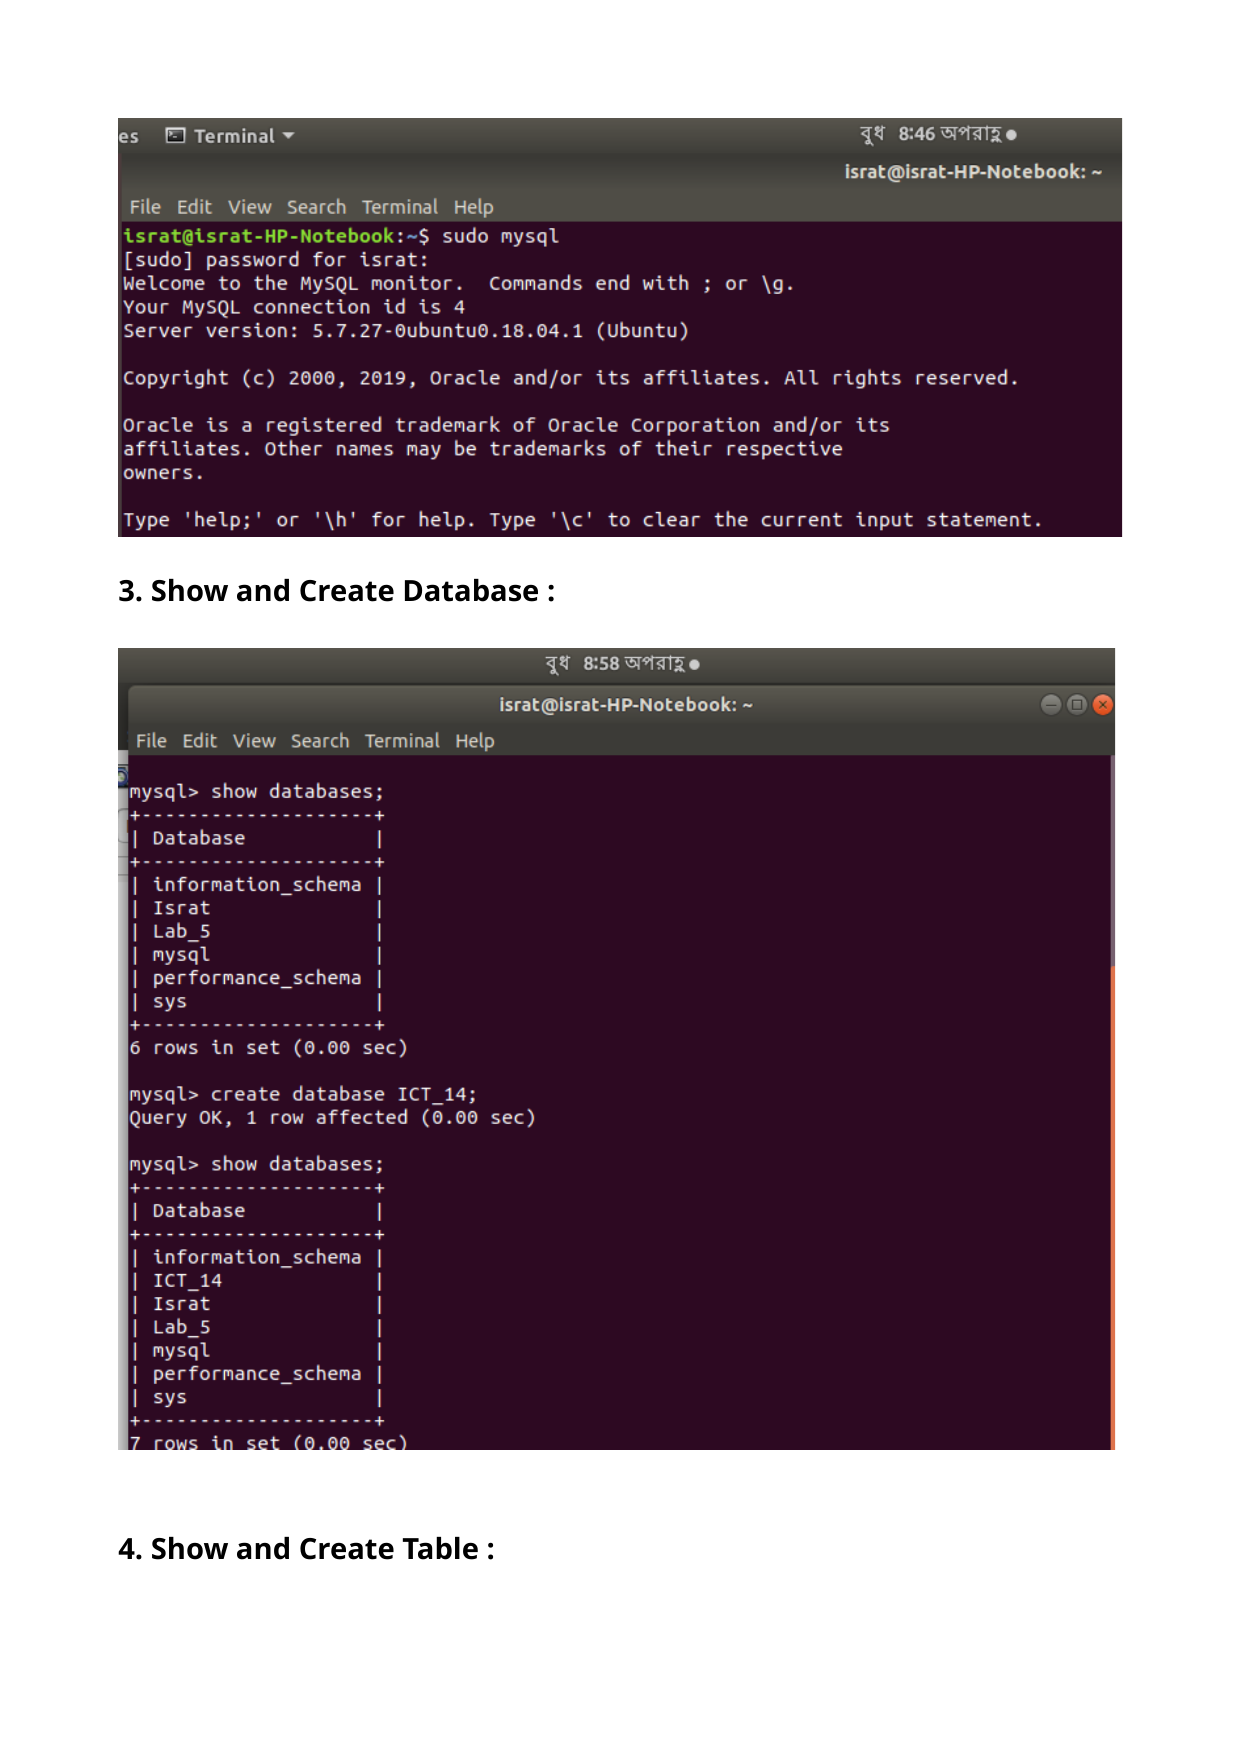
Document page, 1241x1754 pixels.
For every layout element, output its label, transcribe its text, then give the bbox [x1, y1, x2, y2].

text 3. Show and Create Database : [118, 570, 1122, 610]
text 4. Show and Create Table : [118, 1529, 1122, 1568]
